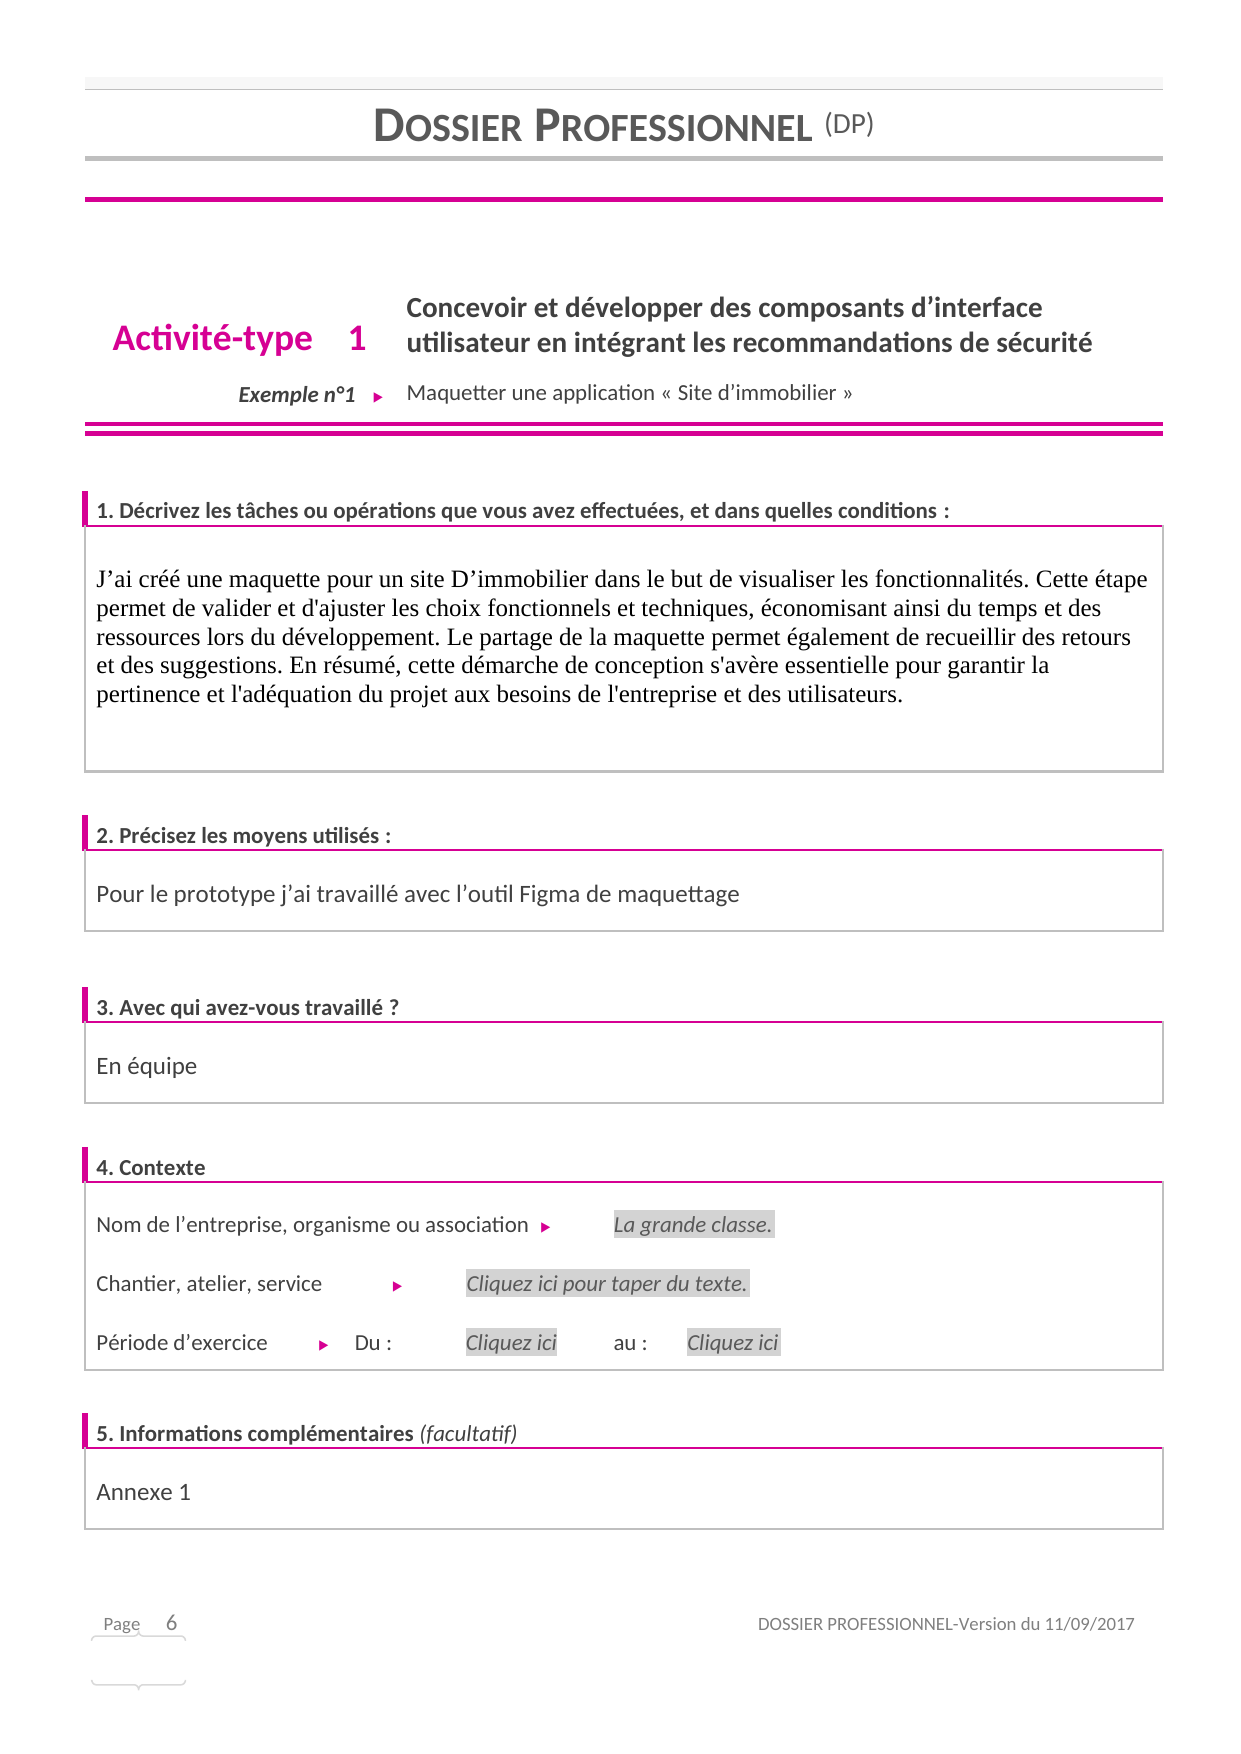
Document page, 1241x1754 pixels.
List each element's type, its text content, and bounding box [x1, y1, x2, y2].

table_cell [1104, 773, 1163, 794]
table_cell [1104, 1371, 1163, 1392]
table_cell 5. Informations complémentaires (facultatif) [88, 1413, 1104, 1447]
table_cell [1104, 1413, 1163, 1447]
table_cell [86, 1081, 1162, 1102]
table_cell [85, 470, 1163, 491]
table_cell [85, 426, 1163, 431]
table_cell Période d’exercice Du : Cliquez ici au : Cliquez ici [86, 1310, 1162, 1368]
table_cell 2. Précisez les moyens utilisés : [88, 815, 1163, 849]
table_cell [85, 794, 1163, 815]
table_cell [86, 851, 1162, 872]
table_header Concevoir et développer des composants d’interface utilisateur en intégrant les recommandations de sécurité [395, 283, 1163, 360]
table_cell [86, 527, 1162, 548]
table_header 1 [336, 283, 395, 360]
table_cell Pour le prototype j’ai travaillé avec l’outil Figma de maquettage [86, 872, 1162, 909]
table_cell Exemple n°1  [85, 360, 395, 421]
table_cell [86, 1506, 1162, 1528]
table_cell Maquetter une application « Site d’immobilier » [395, 360, 1163, 421]
table_cell [85, 1126, 1163, 1147]
table_cell [86, 1023, 1162, 1044]
table_cell Nom de l’entreprise, organisme ou association  [86, 1204, 589, 1251]
table_cell [85, 436, 1163, 469]
table_cell La grande classe. [589, 1204, 1162, 1251]
table_cell [85, 1104, 1104, 1126]
table_cell En équipe [86, 1045, 1162, 1081]
table_cell [589, 1183, 1162, 1204]
table_cell 4. Contexte [88, 1147, 1163, 1181]
table_cell 3. Avec qui avez-vous travaillé ? [88, 987, 1163, 1021]
table_cell J’ai créé une maquette pour un site D’immobilier dans le but de visualiser les fonctionnalités. Cette étape permet de valider et d'ajuster les choix fonctionnels et techniques, économisant ainsi du temps et des ressources lors du développement. Le partage de la maquette permet également de recueillir des retours et des suggestions. En résumé, cette démarche de conception s'avère essentielle pour garantir la pertinence et l'adéquation du projet aux besoins de l'entreprise et des utilisateurs. [86, 548, 1162, 749]
table_cell [1104, 1104, 1163, 1126]
table_header Activité-type [85, 283, 336, 360]
table_cell [85, 1392, 1104, 1413]
table_cell [86, 1449, 1162, 1470]
table_cell [85, 932, 1163, 953]
table_cell Annexe 1 [86, 1470, 1162, 1506]
table_cell [85, 953, 1163, 987]
table_cell [85, 773, 1104, 794]
table_cell 1. Décrivez les tâches ou opérations que vous avez effectuées, et dans quelles conditions : [88, 491, 1163, 525]
table_cell [86, 909, 1162, 930]
table_cell [86, 749, 1162, 770]
table_cell [86, 1183, 589, 1204]
table_cell Cliquez ici pour taper du texte. [455, 1251, 1162, 1309]
table_cell [85, 1371, 1104, 1392]
table_cell Chantier, atelier, service  [86, 1251, 455, 1309]
table_cell [1104, 1392, 1163, 1413]
